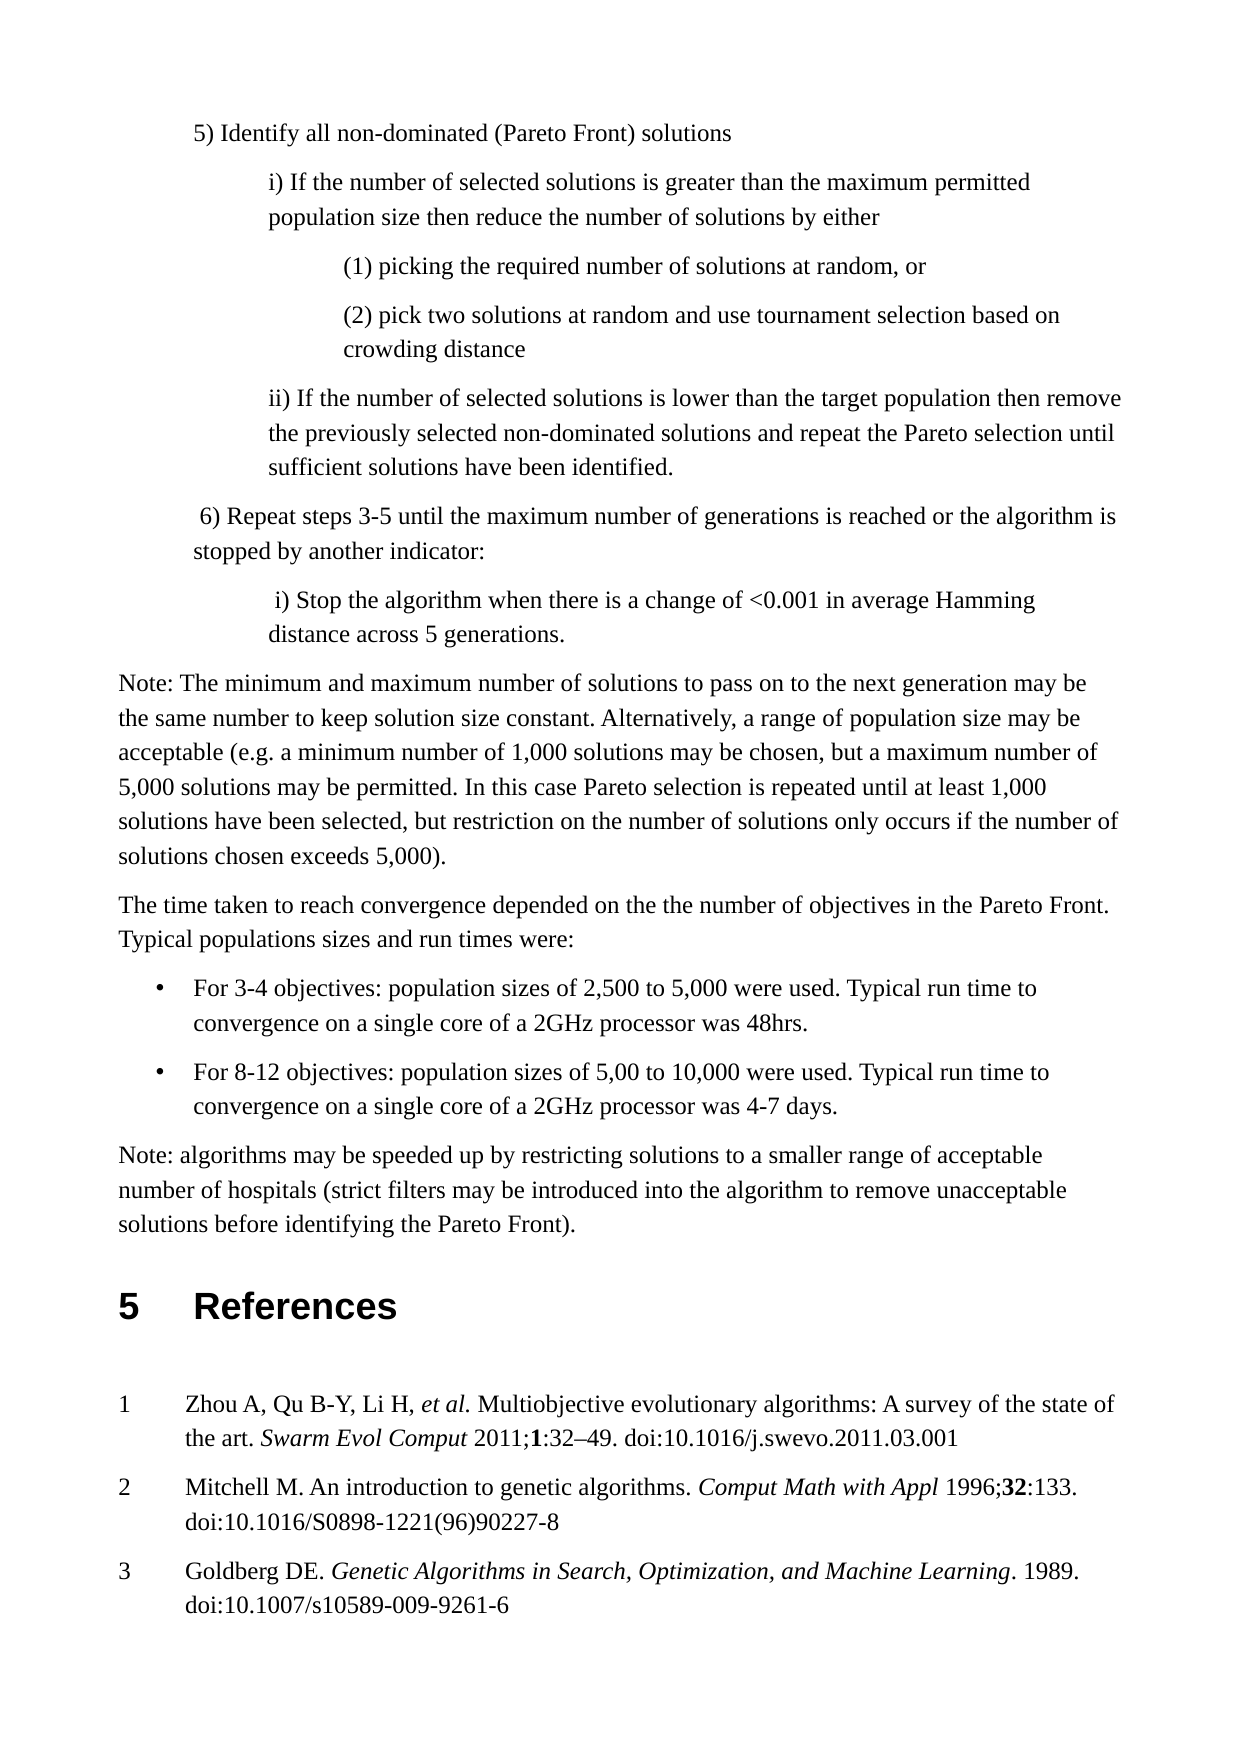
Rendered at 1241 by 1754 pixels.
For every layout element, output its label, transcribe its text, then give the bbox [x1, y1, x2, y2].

list For 8-12 objectives: population sizes of 5,00 to 10,000 were used. Typical run time to convergence on a single core of a 2GHz processor was 4-7 days. [156, 1057, 1122, 1120]
text 2 Mitchell M. An introduction to genetic algorithms. Comput Math with Appl 1996;32:133. doi:10.1016/S0898-1221(96)90227-8 [118, 1472, 1123, 1536]
text 1 Zhou A, Qu B-Y, Li H, et al. Multiobjective evolutionary algorithms: A survey of the state of the art. Swarm Evol Comput 2011;1:32–49. doi:10.1016/j.swevo.2011.03.001 [118, 1389, 1123, 1452]
text 6) Repeat steps 3-5 until the maximum number of generations is reached or the algorithm is stopped by another indicator: [193, 501, 1122, 564]
text (1) picking the required number of solutions at random, or [343, 251, 1122, 279]
text The time taken to reach convergence depended on the the number of objectives in the Pareto Front. Typical populations sizes and run times were: [118, 890, 1122, 953]
text Note: algorithms may be speeded up by restricting solutions to a smaller range of acceptable number of hospitals (strict filters may be introduced into the algorithm to remove unacceptable solutions before identifying the Pareto Front). [118, 1141, 1122, 1238]
text ii) If the number of selected solutions is lower than the target population then remove the previously selected non-dominated solutions and repeat the Pareto selection until sufficient solutions have been identified. [268, 383, 1122, 481]
text Note: The minimum and maximum number of solutions to pass on to the next generation may be the same number to keep solution size constant. Alternatively, a range of population size may be acceptable (e.g. a minimum number of 1,000 solutions may be chosen, but a maximum number of 5,000 solutions may be permitted. In this case Pareto selection is repeated until at least 1,000 solutions have been selected, but restriction on the number of solutions only occurs if the number of solutions chosen exceeds 5,000). [118, 668, 1122, 869]
text i) Stop the algorithm when there is a change of <0.001 in average Hamming distance across 5 generations. [268, 585, 1122, 648]
list For 3-4 objectives: population sizes of 2,500 to 5,000 were used. Typical run time to convergence on a single core of a 2GHz processor was 48hrs. [156, 973, 1122, 1037]
text (2) pick two solutions at random and use tournament selection based on crowding distance [343, 300, 1122, 363]
subtitle References [118, 1283, 1122, 1327]
text 3 Goldberg DE. Genetic Algorithms in Search, Optimization, and Machine Learning. 1989. doi:10.1007/s10589-009-9261-6 [118, 1556, 1123, 1619]
text 5) Identify all non-dominated (Pareto Front) solutions [193, 118, 1122, 147]
text i) If the number of selected solutions is greater than the maximum permitted population size then reduce the number of solutions by either [268, 167, 1122, 230]
